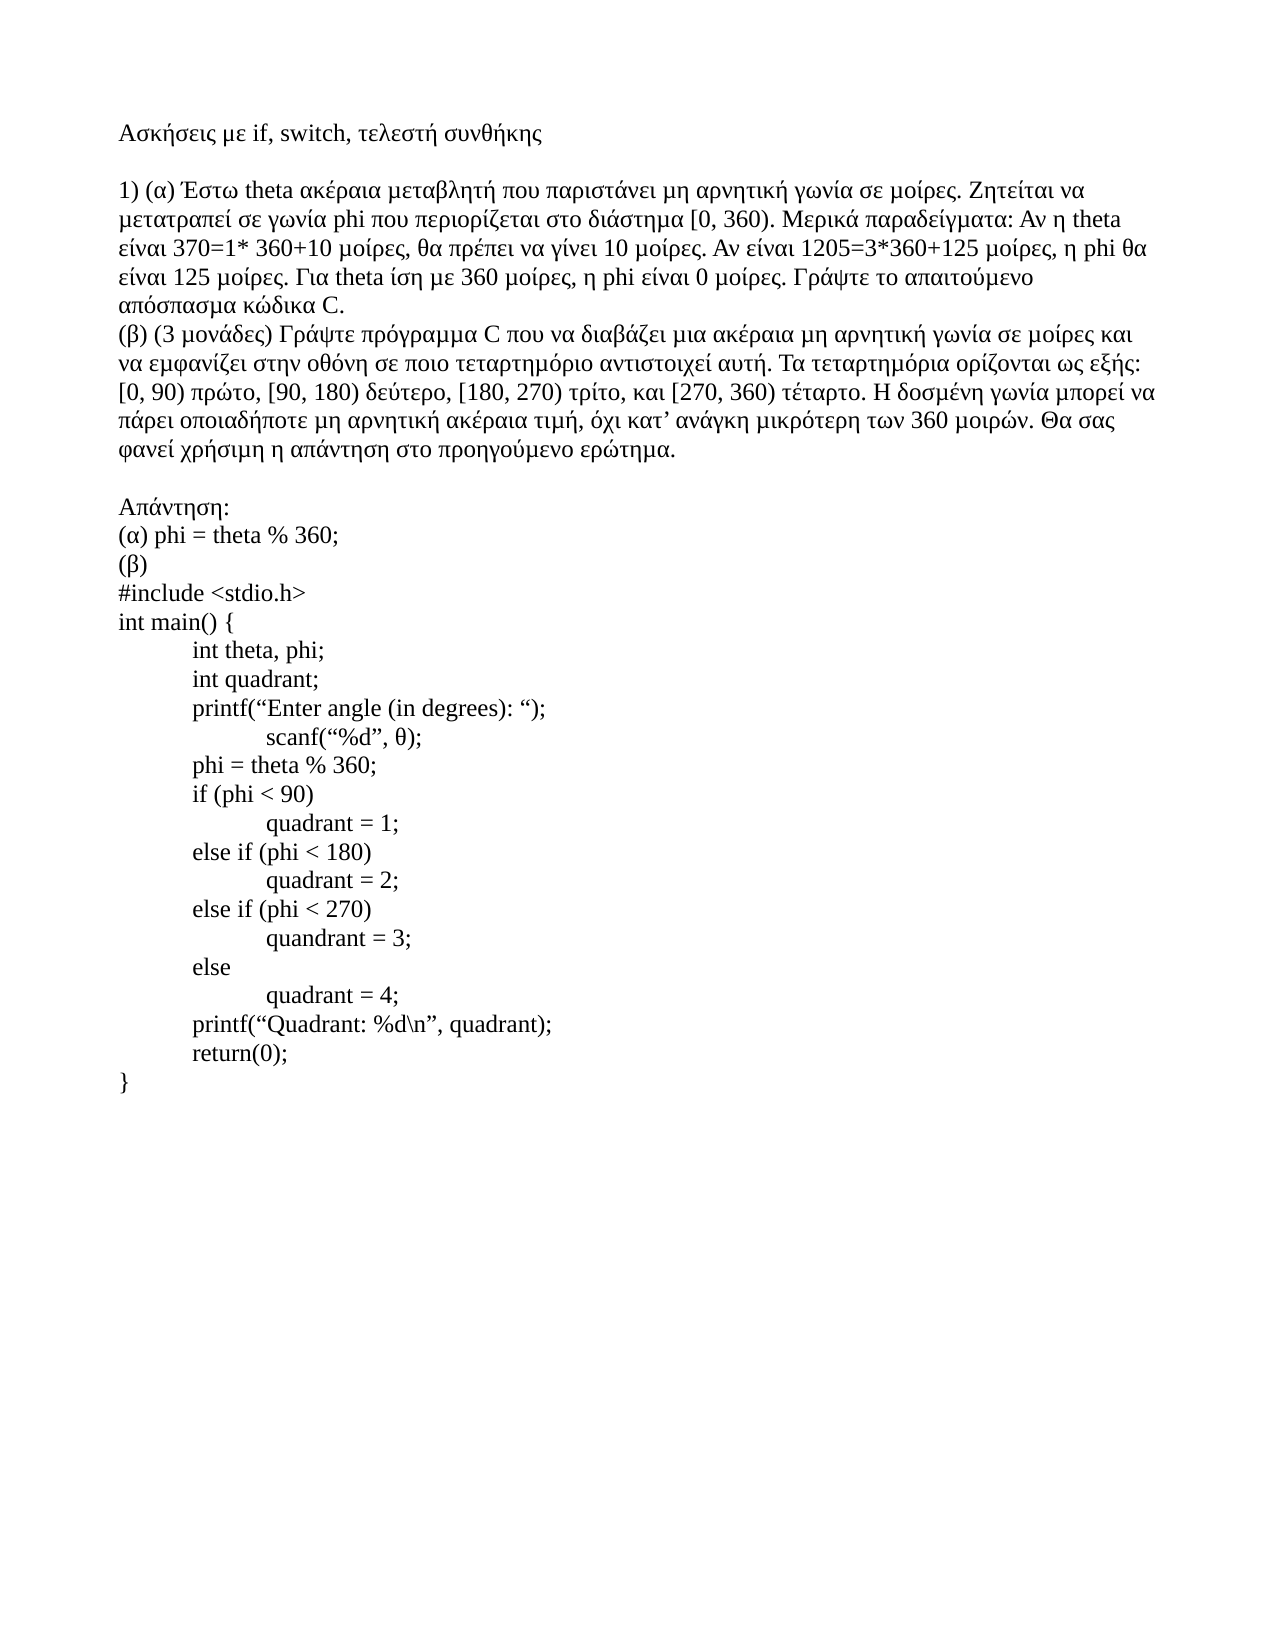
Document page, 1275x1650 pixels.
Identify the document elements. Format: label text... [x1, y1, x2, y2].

text (β) [118, 549, 1157, 578]
text int main() { [118, 607, 1157, 636]
text else if (phi < 180) [118, 837, 1157, 866]
text else [118, 952, 1157, 981]
text int quadrant; [118, 664, 1157, 693]
text Απάντηση: [118, 492, 1157, 521]
text int theta, phi; [118, 636, 1157, 664]
text (β) (3 µονάδες) Γράψτε πρόγραµµα C που να διαβάζει µια ακέραια µη αρνητική γωνία σε µοίρες και να εµφανίζει στην οθόνη σε ποιο τεταρτηµόριο αντιστοιχεί αυτή. Τα τεταρτηµόρια ορίζονται ως εξής: [0, 90) πρώτο, [90, 180) δεύτερο, [180, 270) τρίτο, και [270, 360) τέταρτο. Η δοσµένη γωνία µπορεί να πάρει οποιαδήποτε µη αρνητική ακέραια τιµή, όχι κατ’ ανάγκη µικρότερη των 360 µοιρών. Θα σας φανεί χρήσιµη η απάντηση στο προηγούµενο ερώτηµα. [118, 319, 1157, 463]
text phi = theta % 360; [118, 751, 1157, 779]
text scanf(“%d”, θ); [118, 722, 1157, 751]
text printf(“Quadrant: %d\n”, quadrant); [118, 1009, 1157, 1038]
text (α) phi = theta % 360; [118, 521, 1157, 549]
text } [118, 1067, 1157, 1096]
text 1) (α) Έστω theta ακέραια µεταβλητή που παριστάνει µη αρνητική γωνία σε µοίρες. Ζητείται να µετατραπεί σε γωνία phi που περιορίζεται στο διάστηµα [0, 360). Μερικά παραδείγµατα: Αν η theta είναι 370=1* 360+10 µοίρες, θα πρέπει να γίνει 10 µοίρες. Αν είναι 1205=3*360+125 µοίρες, η phi θα είναι 125 µοίρες. Για theta ίση µε 360 µοίρες, η phi είναι 0 µοίρες. Γράψτε το απαιτούµενο απόσπασµα κώδικα C. [118, 176, 1157, 319]
text return(0); [118, 1038, 1157, 1067]
text quadrant = 4; [118, 981, 1157, 1009]
text printf(“Enter angle (in degrees): “); [118, 693, 1157, 722]
text quandrant = 3; [118, 923, 1157, 952]
text else if (phi < 270) [118, 894, 1157, 923]
text quadrant = 2; [118, 866, 1157, 894]
text #include <stdio.h> [118, 578, 1157, 607]
text Ασκήσεις με if, switch, τελεστή συνθήκης [118, 118, 1157, 147]
text quadrant = 1; [118, 808, 1157, 837]
text if (phi < 90) [118, 779, 1157, 808]
